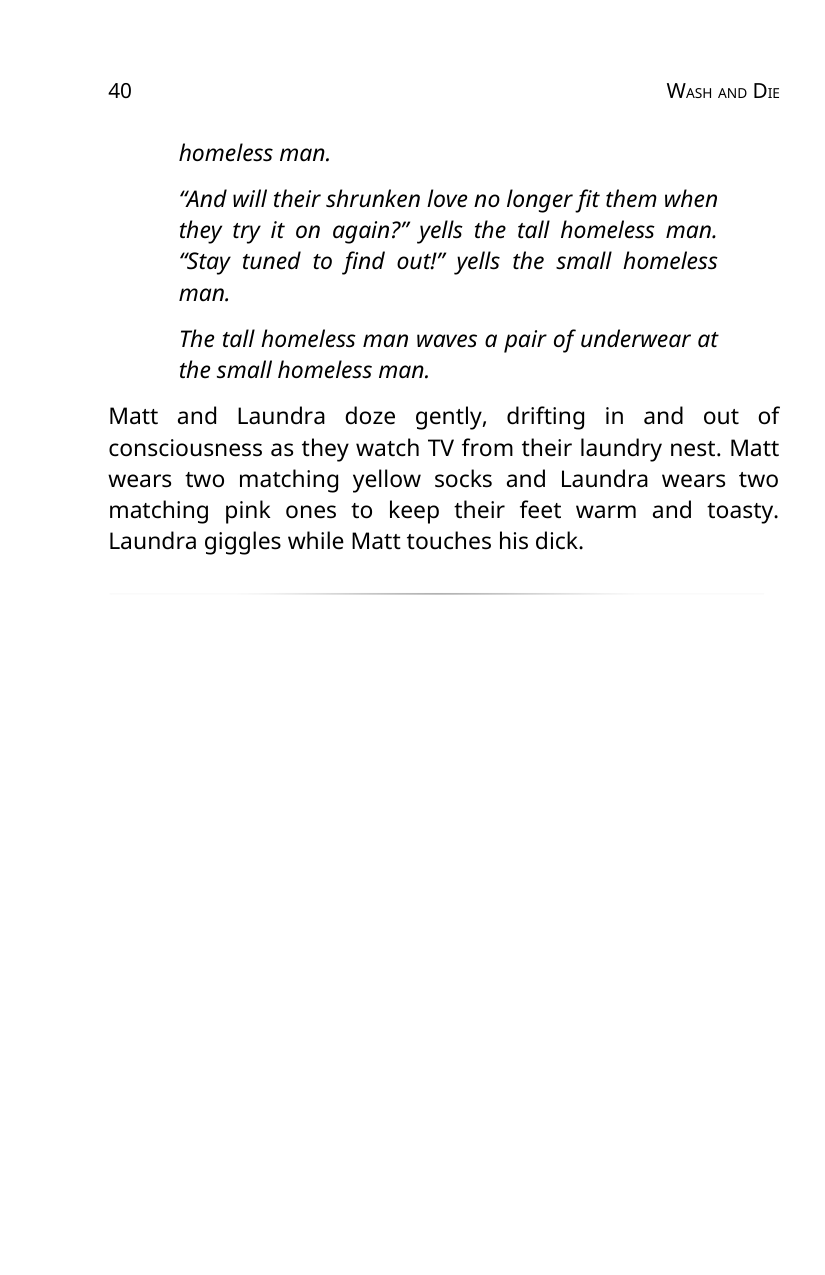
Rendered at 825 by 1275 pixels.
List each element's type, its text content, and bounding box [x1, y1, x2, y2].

picture [108, 571, 765, 619]
text The tall homeless man waves a pair of underwear at the small homeless man. [178, 323, 721, 385]
text homeless man. [178, 136, 721, 168]
text Matt and Laundra doze gently, drifting in and out of consciousness as they watch TV from their laundry nest. Matt wears two matching yellow socks and Laundra wears two matching pink ones to keep their feet warm and toasty. Laundra giggles while Matt touches his dick. [108, 400, 780, 556]
text “And will their shrunken love no longer fit them when they try it on again?” yells the tall homeless man. “Stay tuned to find out!” yells the small homeless man. [178, 183, 721, 308]
